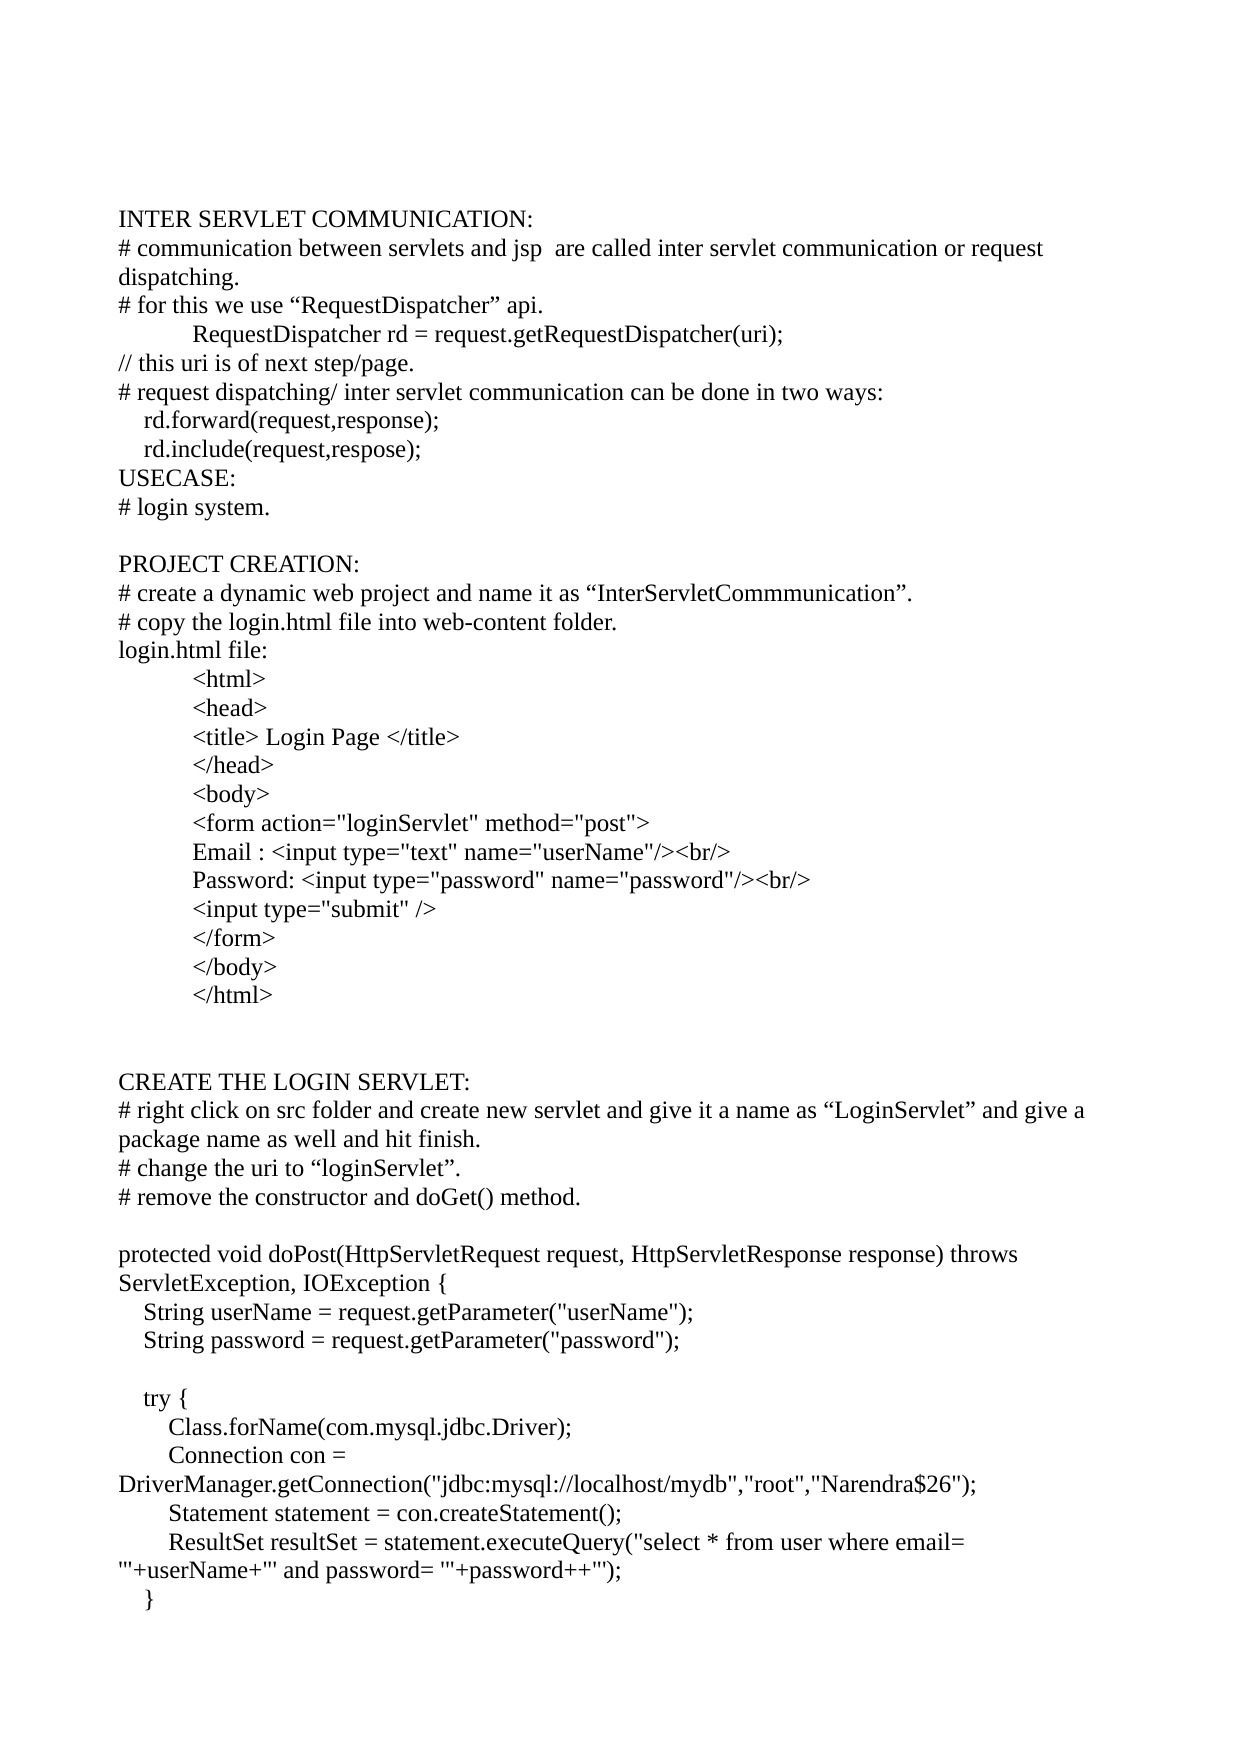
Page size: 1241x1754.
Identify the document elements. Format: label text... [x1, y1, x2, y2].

text # for this we use “RequestDispatcher” api. [118, 291, 1122, 319]
text </html> [118, 981, 1122, 1009]
text </body> [118, 952, 1122, 981]
text # copy the login.html file into web-content folder. [118, 607, 1122, 636]
text  rd.include(request,respose); [118, 434, 1122, 463]
text # right click on src folder and create new servlet and give it a name as “LoginServlet” and give a package name as well and hit finish. [118, 1096, 1122, 1153]
text </head> [118, 751, 1122, 779]
text </form> [118, 923, 1122, 952]
text # login system. [118, 492, 1122, 521]
text try { [118, 1383, 1122, 1412]
text USECASE: [118, 463, 1122, 492]
text // this uri is of next step/page. [118, 348, 1122, 377]
text <head> [118, 693, 1122, 722]
text <form action="loginServlet" method="post"> [118, 808, 1122, 837]
text PROJECT CREATION: [118, 549, 1122, 578]
text Statement statement = con.createStatement(); [118, 1498, 1122, 1527]
text INTER SERVLET COMMUNICATION: [118, 204, 1122, 233]
text Email : <input type="text" name="userName"/><br/> [118, 837, 1122, 866]
text # request dispatching/ inter servlet communication can be done in two ways: [118, 377, 1122, 406]
text # communication between servlets and jsp are called inter servlet communication or request dispatching. [118, 233, 1122, 291]
text # remove the constructor and doGet() method. [118, 1182, 1122, 1211]
text <title> Login Page </title> [118, 722, 1122, 751]
text Class.forName(com.mysql.jdbc.Driver); [118, 1412, 1122, 1441]
text ResultSet resultSet = statement.executeQuery("select * from user where email= '"+userName+"' and password= '"+password++"'); [118, 1527, 1122, 1584]
text # change the uri to “loginServlet”. [118, 1153, 1122, 1182]
text Password: <input type="password" name="password"/><br/> [118, 866, 1122, 894]
text String password = request.getParameter("password"); [118, 1326, 1122, 1354]
text } [118, 1584, 1122, 1613]
text RequestDispatcher rd = request.getRequestDispatcher(uri); [118, 319, 1122, 348]
text  rd.forward(request,response); [118, 406, 1122, 434]
text <input type="submit" /> [118, 894, 1122, 923]
text <html> [118, 664, 1122, 693]
text protected void doPost(HttpServletRequest request, HttpServletResponse response) throws ServletException, IOException { [118, 1239, 1122, 1297]
text # create a dynamic web project and name it as “InterServletCommmunication”. [118, 578, 1122, 607]
text String userName = request.getParameter("userName"); [118, 1297, 1122, 1326]
text CREATE THE LOGIN SERVLET: [118, 1067, 1122, 1096]
text <body> [118, 779, 1122, 808]
text Connection con = DriverManager.getConnection("jdbc:mysql://localhost/mydb","root","Narendra$26"); [118, 1441, 1122, 1498]
text login.html file: [118, 636, 1122, 664]
